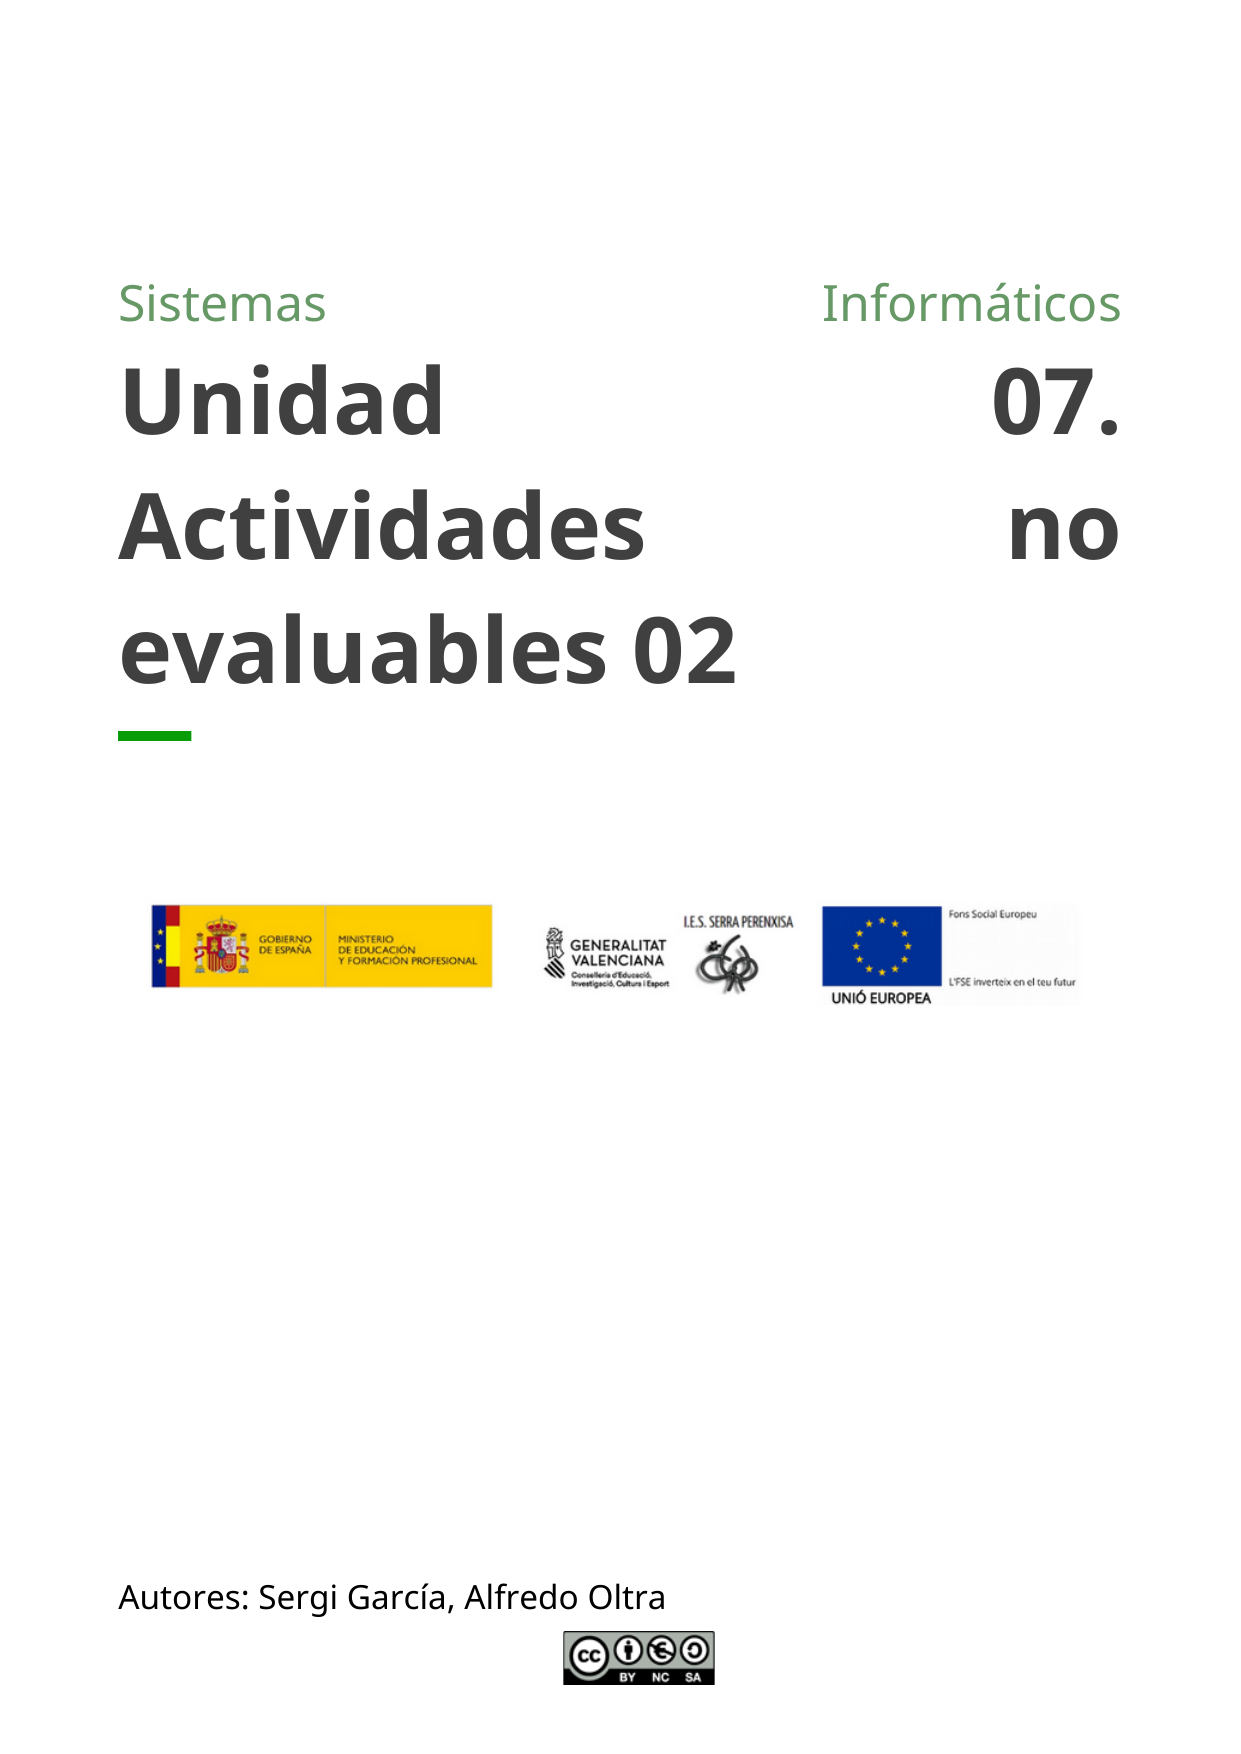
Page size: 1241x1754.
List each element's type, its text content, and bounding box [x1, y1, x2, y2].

picture [118, 885, 1123, 1005]
title Sistemas Informáticos Unidad 07. Actividades no evaluables 02 [118, 268, 1122, 711]
picture [563, 1631, 715, 1685]
picture [118, 731, 192, 741]
text Autores: Sergi García, Alfredo Oltra [118, 1574, 1122, 1619]
